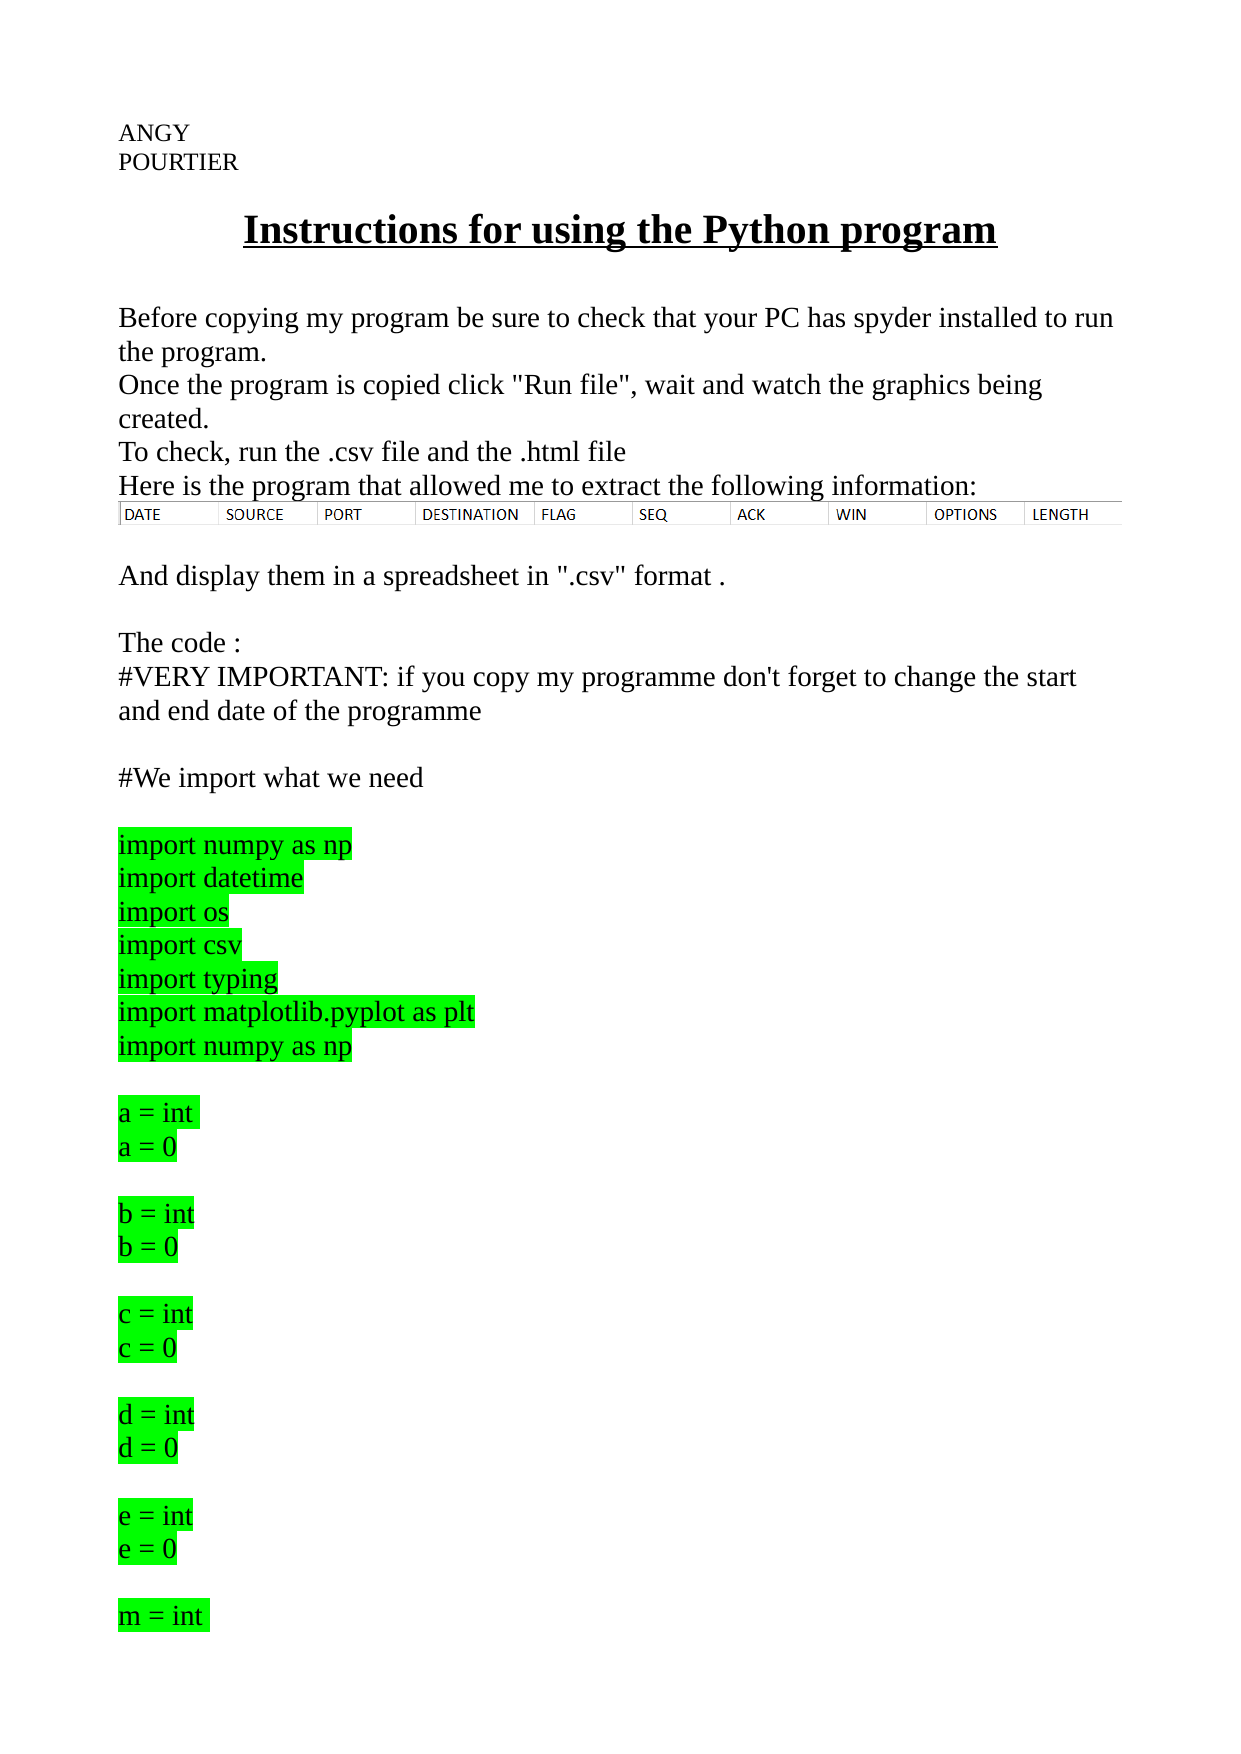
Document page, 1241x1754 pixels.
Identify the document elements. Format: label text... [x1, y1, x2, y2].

text Instructions for using the Python program [118, 204, 1122, 252]
text a = 0 [118, 1129, 1122, 1162]
text To check, run the .csv file and the .html file [118, 434, 1122, 468]
text d = 0 [118, 1431, 1122, 1464]
text The code : [118, 626, 1122, 659]
text c = int [118, 1296, 1122, 1330]
text b = int [118, 1196, 1122, 1229]
text Once the program is copied click "Run file", wait and watch the graphics being created. [118, 367, 1122, 434]
text c = 0 [118, 1330, 1122, 1363]
text #VERY IMPORTANT: if you copy my programme don't forget to change the start and end date of the programme [118, 659, 1122, 726]
text import datetime [118, 860, 1122, 894]
text b = 0 [118, 1229, 1122, 1263]
text import typing [118, 961, 1122, 994]
text Here is the program that allowed me to extract the following information: [118, 468, 1122, 501]
text a = int [118, 1095, 1122, 1129]
text e = 0 [118, 1531, 1122, 1565]
text import os [118, 894, 1122, 927]
text import numpy as np [118, 1028, 1122, 1062]
text #We import what we need [118, 760, 1122, 793]
text d = int [118, 1397, 1122, 1431]
text e = int [118, 1498, 1122, 1531]
text Before copying my program be sure to check that your PC has spyder installed to run the program. [118, 300, 1122, 367]
text POURTIER [118, 147, 1122, 176]
text m = int [118, 1598, 1122, 1632]
text And display them in a spreadsheet in ".csv" format . [118, 558, 1122, 592]
text import csv [118, 927, 1122, 961]
text ANGY [118, 118, 1122, 147]
text import matplotlib.pyplot as plt [118, 994, 1122, 1028]
text import numpy as np [118, 827, 1122, 860]
